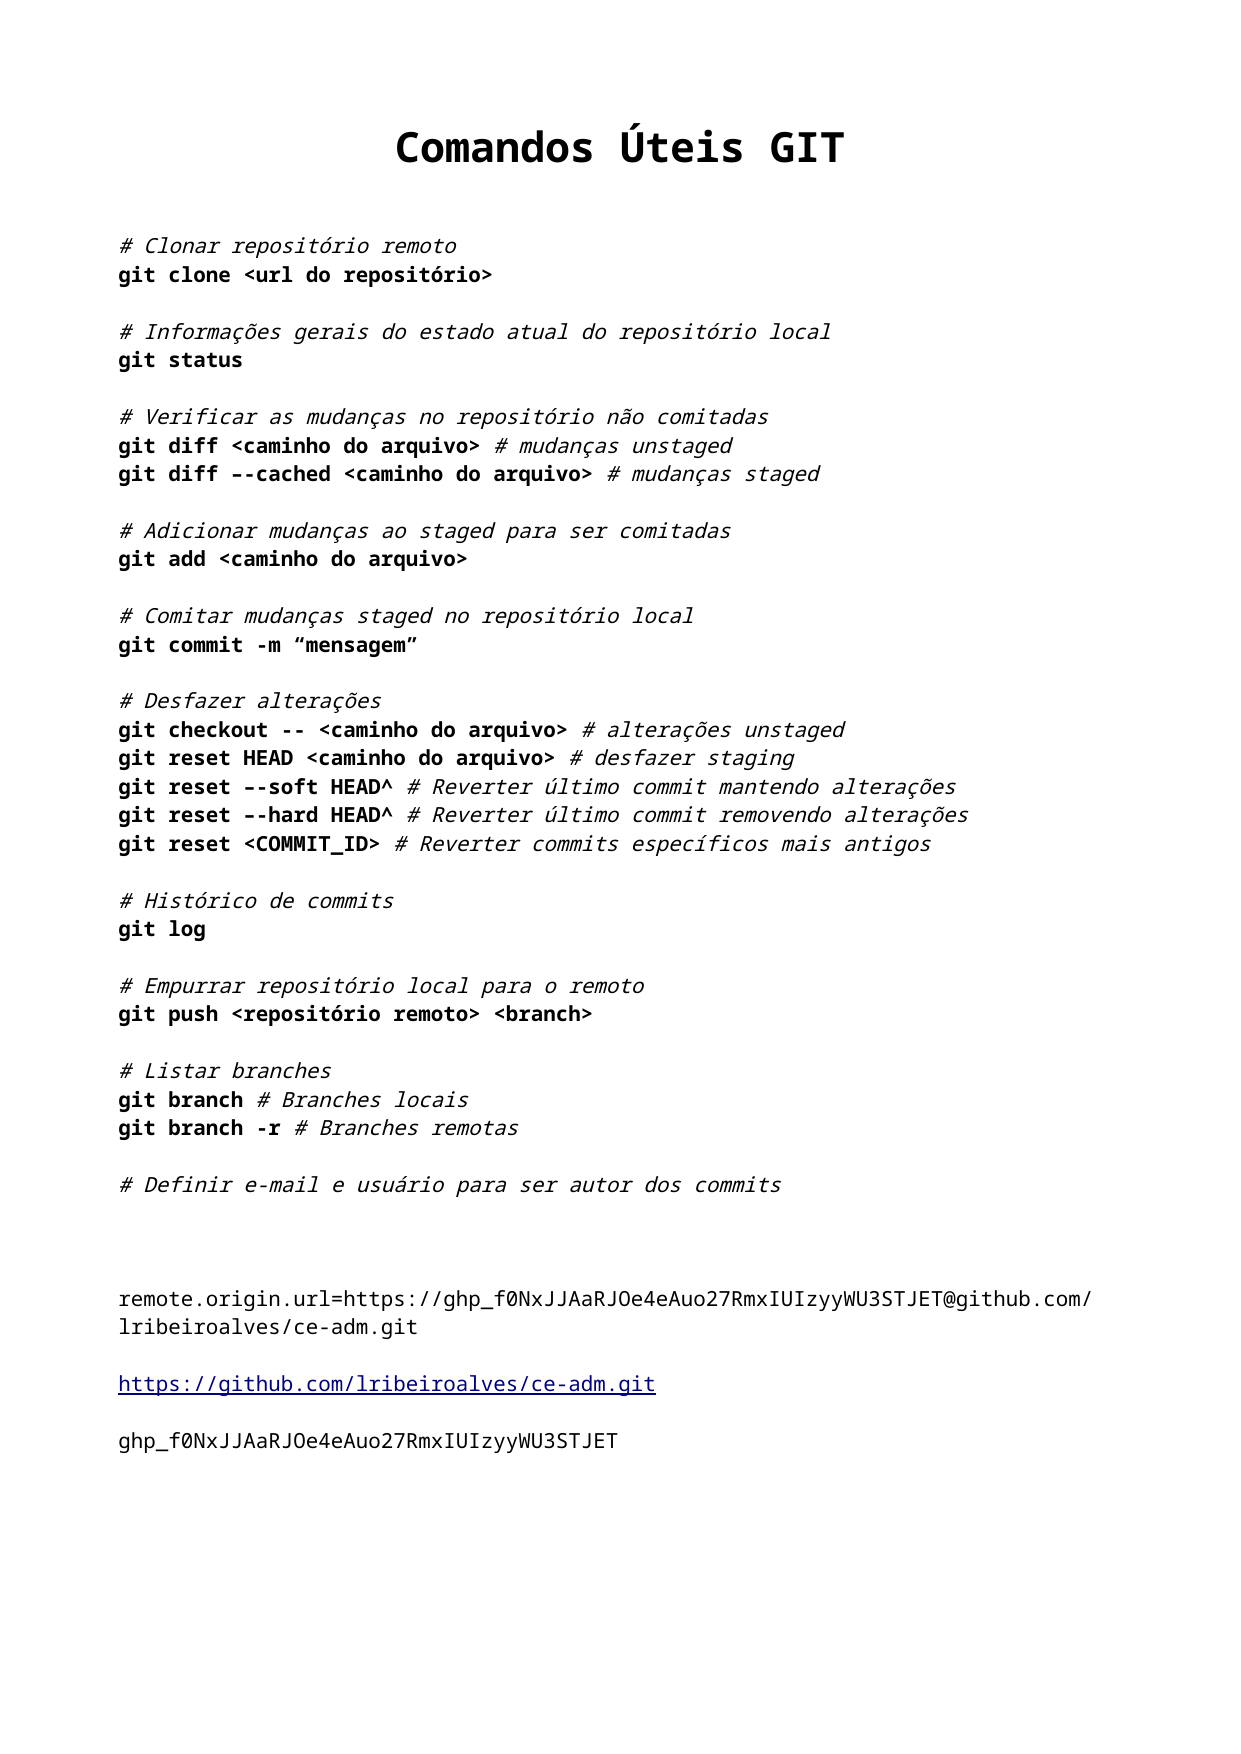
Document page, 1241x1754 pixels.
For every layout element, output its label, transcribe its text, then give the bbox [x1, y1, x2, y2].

text # Empurrar repositório local para o remoto [118, 971, 1122, 999]
text git reset –-soft HEAD^ # Reverter último commit mantendo alterações [118, 772, 1122, 800]
text # Definir e-mail e usuário para ser autor dos commits [118, 1170, 1122, 1198]
text git push <repositório remoto> <branch> [118, 999, 1122, 1028]
text git checkout -- <caminho do arquivo> # alterações unstaged [118, 715, 1122, 743]
text git reset –-hard HEAD^ # Reverter último commit removendo alterações [118, 800, 1122, 829]
text git diff –-cached <caminho do arquivo> # mudanças staged [118, 459, 1122, 488]
text # Desfazer alterações [118, 687, 1122, 715]
text # Histórico de commits [118, 886, 1122, 914]
text # Comitar mudanças staged no repositório local [118, 601, 1122, 630]
text 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 [118, 1426, 1122, 1454]
text git status [118, 345, 1122, 374]
text git diff <caminho do arquivo> # mudanças unstaged [118, 431, 1122, 459]
text # Clonar repositório remoto [118, 232, 1122, 260]
text # Verificar as mudanças no repositório não comitadas [118, 402, 1122, 431]
text git branch # Branches locais [118, 1085, 1122, 1113]
text git log [118, 914, 1122, 943]
text git commit -m “mensagem” [118, 630, 1122, 658]
text # Adicionar mudanças ao staged para ser comitadas [118, 516, 1122, 544]
text https://github.com/lribeiroalves/ce-adm.git [118, 1369, 1122, 1398]
text # Listar branches [118, 1056, 1122, 1085]
text Comandos Úteis GIT [118, 118, 1122, 175]
text git reset <COMMIT_ID> # Reverter commits específicos mais antigos [118, 829, 1122, 857]
text git clone <url do repositório> [118, 260, 1122, 288]
text git add <caminho do arquivo> [118, 544, 1122, 573]
text # Informações gerais do estado atual do repositório local [118, 317, 1122, 345]
text git branch -r # Branches remotas [118, 1113, 1122, 1142]
text git reset HEAD <caminho do arquivo> # desfazer staging [118, 743, 1122, 772]
text remote.origin.url=https://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@github.com/lribeiroalves/ce-adm.git [118, 1284, 1122, 1341]
